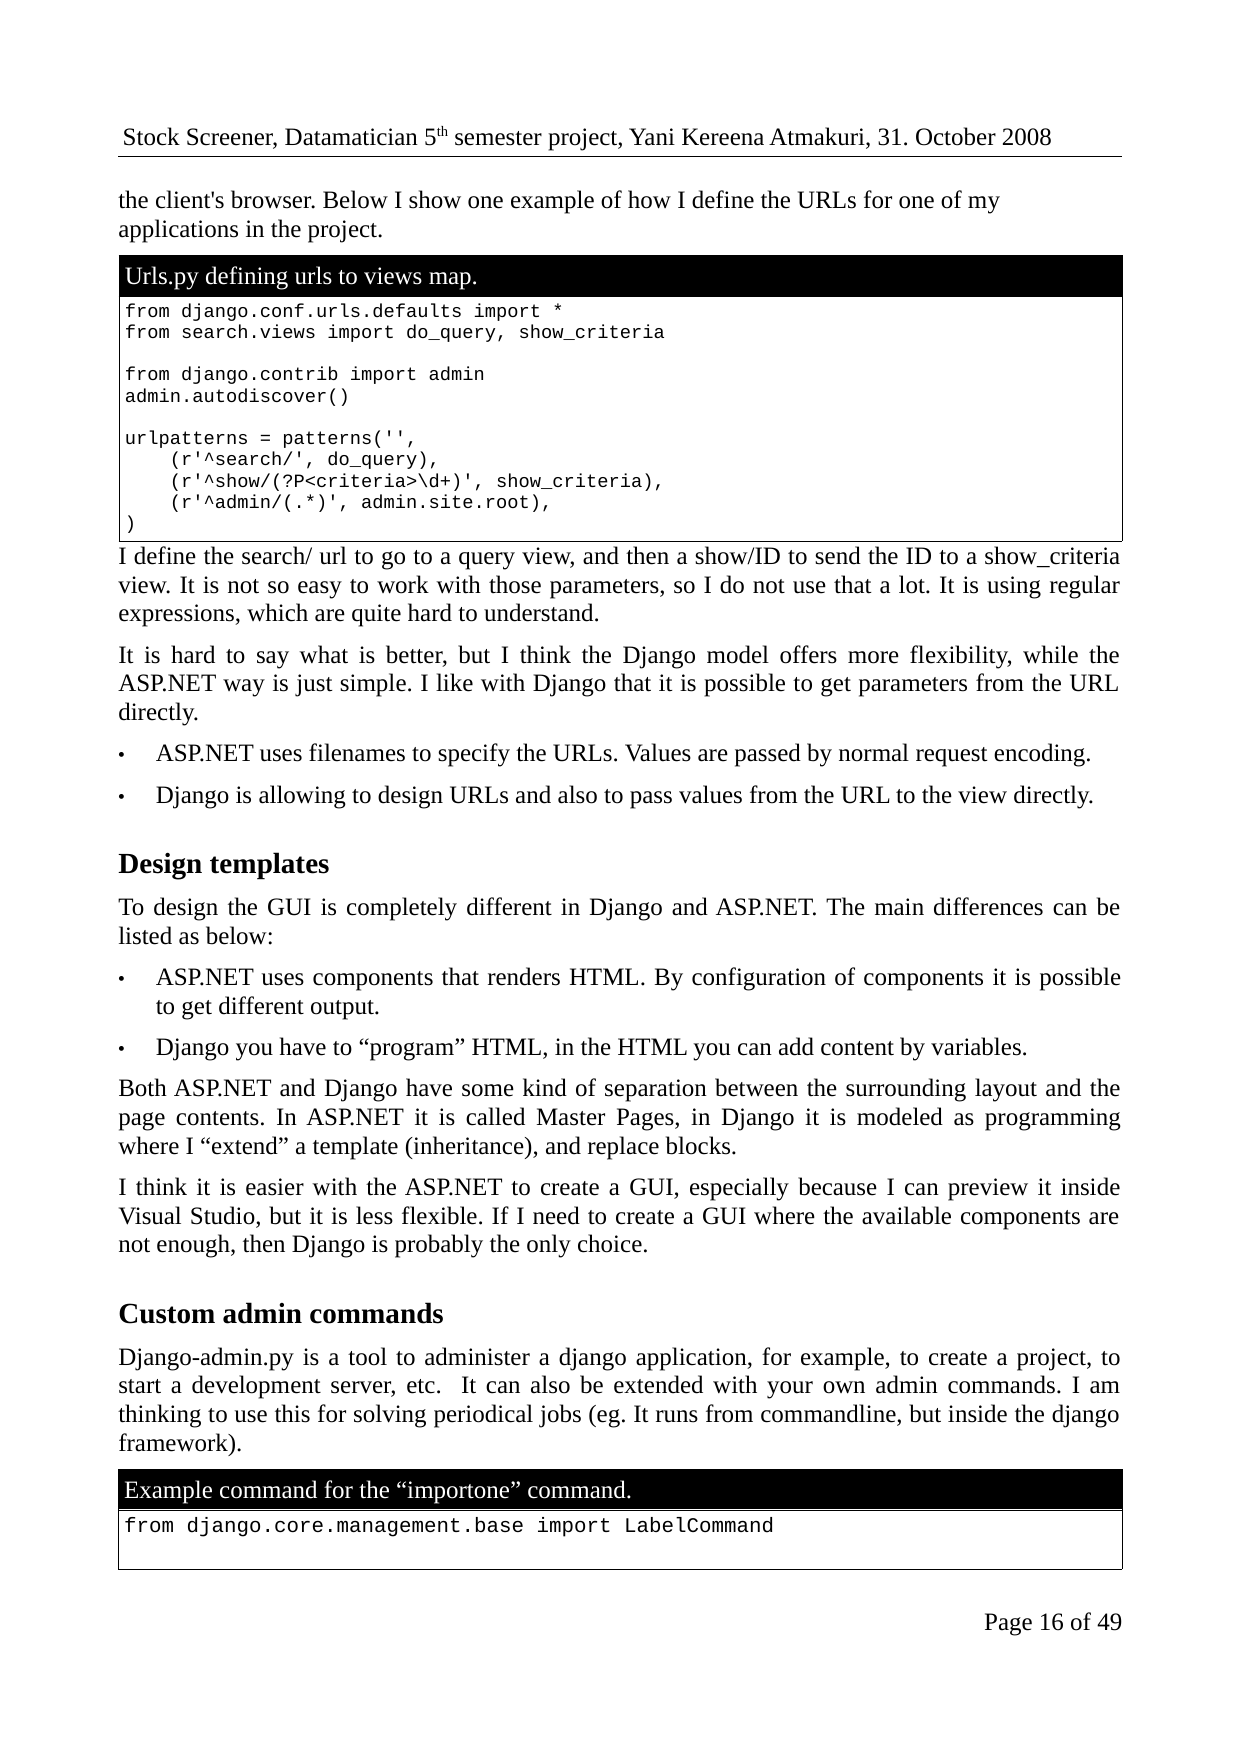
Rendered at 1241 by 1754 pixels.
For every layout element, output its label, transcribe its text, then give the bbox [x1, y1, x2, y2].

list Django is allowing to design URLs and also to pass values from the URL to the view directly. [118, 780, 1122, 808]
text To design the GUI is completely different in Django and ASP.NET. The main differences can be listed as below: [118, 892, 1122, 949]
text I think it is easier with the ASP.NET to create a GUI, especially because I can preview it inside Visual Studio, but it is less flexible. If I need to create a GUI where the available components are not enough, then Django is probably the only choice. [118, 1172, 1122, 1258]
text Both ASP.NET and Django have some kind of separation between the surrounding layout and the page contents. In ASP.NET it is called Master Pages, in Django it is modeled as programming where I “extend” a template (inheritance), and replace blocks. [118, 1073, 1122, 1159]
table_cell from django.conf.urls.defaults import * from search.views import do_query, show_criteria from django.contrib import admin admin.autodiscover() urlpatterns = patterns('', (r'^search/', do_query), (r'^show/(?P<criteria>\d+)', show_criteria), (r'^admin/(.*)', admin.site.root), ) [120, 297, 1122, 541]
table_header Urls.py defining urls to views map. [120, 256, 1122, 296]
list ASP.NET uses components that renders HTML. By configuration of components it is possible to get different output. [118, 962, 1122, 1019]
text I define the search/ url to go to a query view, and then a show/ID to send the ID to a show_criteria view. It is not so easy to work with those parameters, so I do not use that a lot. It is using regular expressions, which are quite hard to understand. [118, 542, 1122, 627]
list ASP.NET uses filenames to specify the URLs. Values are passed by normal request encoding. [118, 738, 1122, 767]
text the client's browser. Below I show one example of how I define the URLs for one of my applications in the project. [118, 185, 1122, 243]
text Django-admin.py is a tool to administer a django application, for example, to create a project, to start a development server, etc. It can also be extended with your own admin commands. I am thinking to use this for solving periodical jobs (eg. It runs from commandline, but inside the django framework). [118, 1342, 1122, 1457]
subtitle Custom admin commands [118, 1296, 1122, 1329]
table_cell from django.core.management.base import LabelCommand [119, 1511, 1122, 1568]
table_header Example command for the “importone” command. [119, 1470, 1122, 1509]
subtitle Design templates [118, 846, 1122, 879]
list Django you have to “program” HTML, in the HTML you can add content by variables. [118, 1032, 1122, 1061]
text It is hard to say what is better, but I think the Django model offers more flexibility, while the ASP.NET way is just simple. I like with Django that it is possible to get parameters from the URL directly. [118, 640, 1122, 726]
